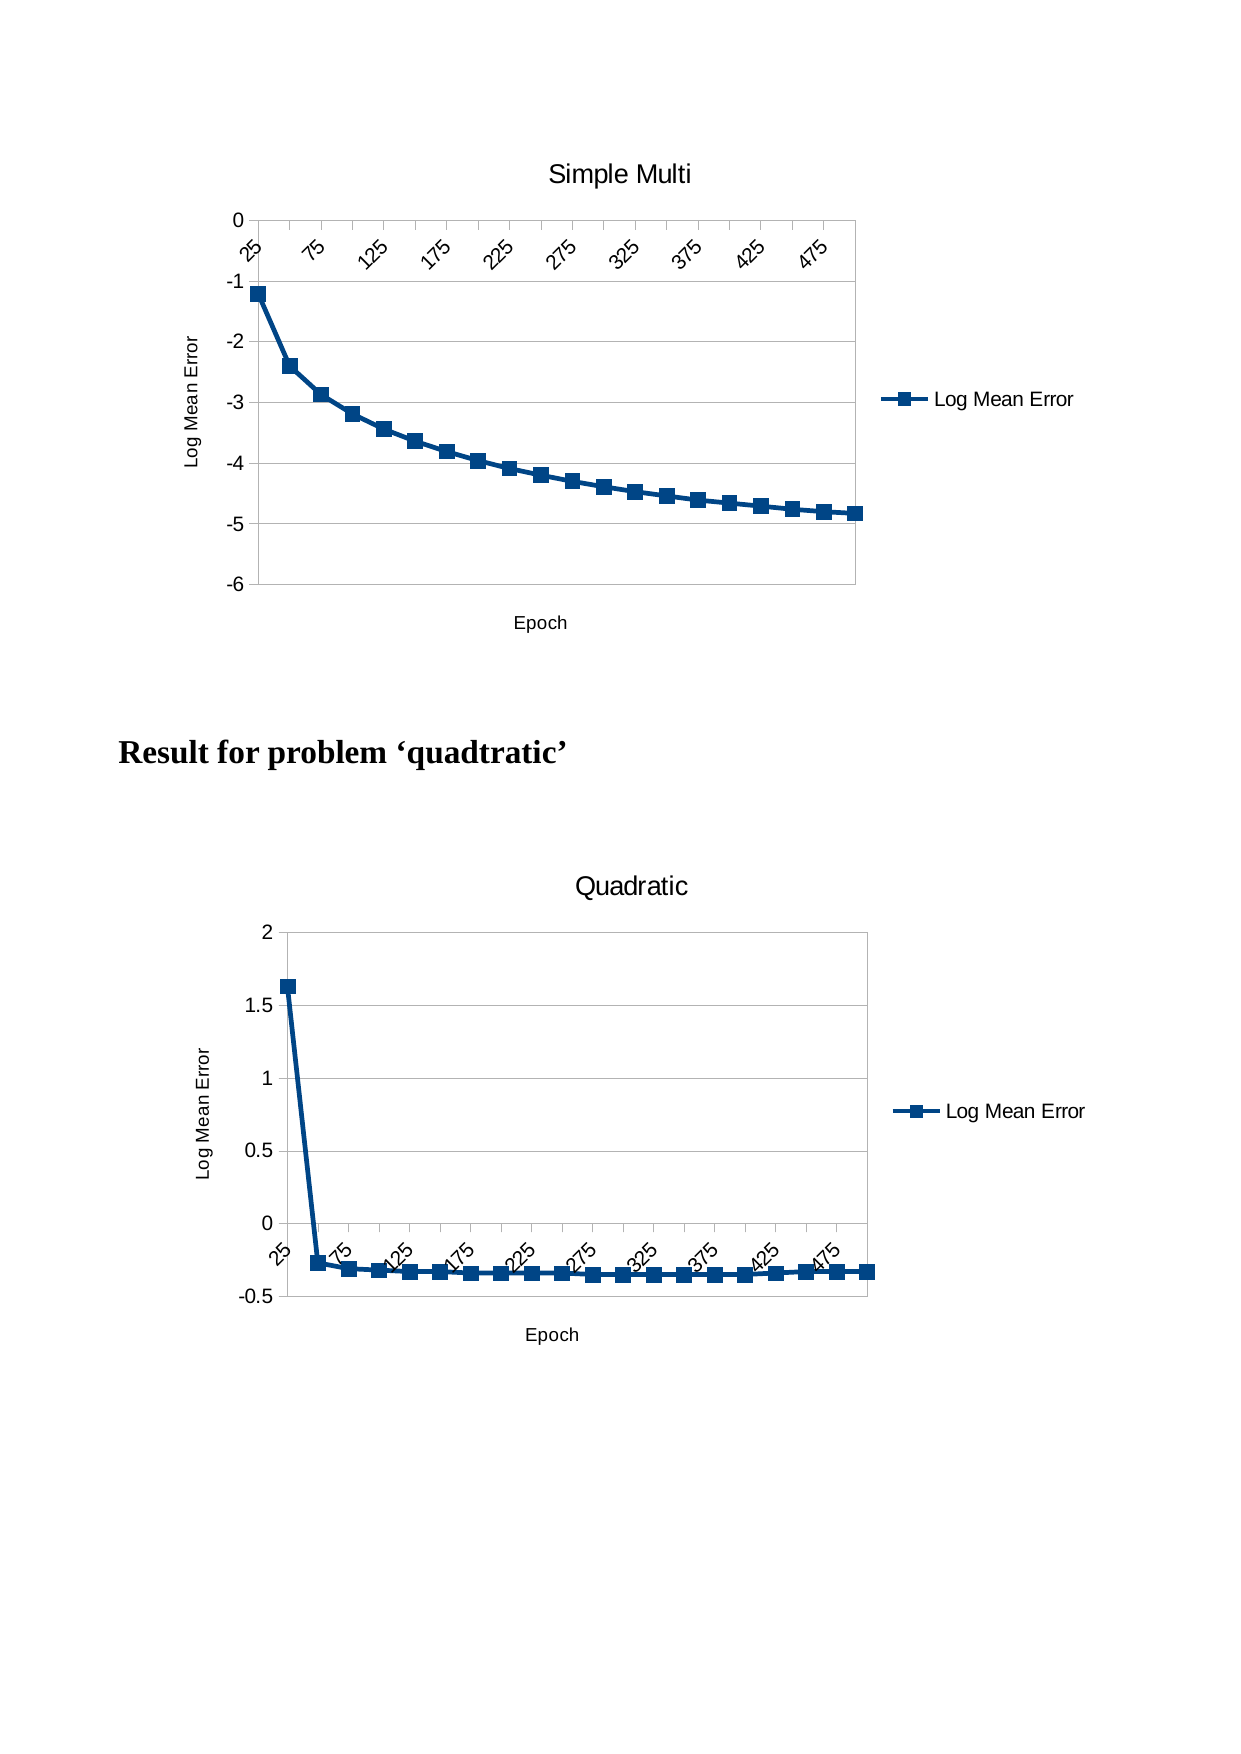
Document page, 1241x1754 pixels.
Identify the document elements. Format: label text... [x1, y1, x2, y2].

text Result for problem ‘quadtratic’ [118, 732, 1122, 770]
